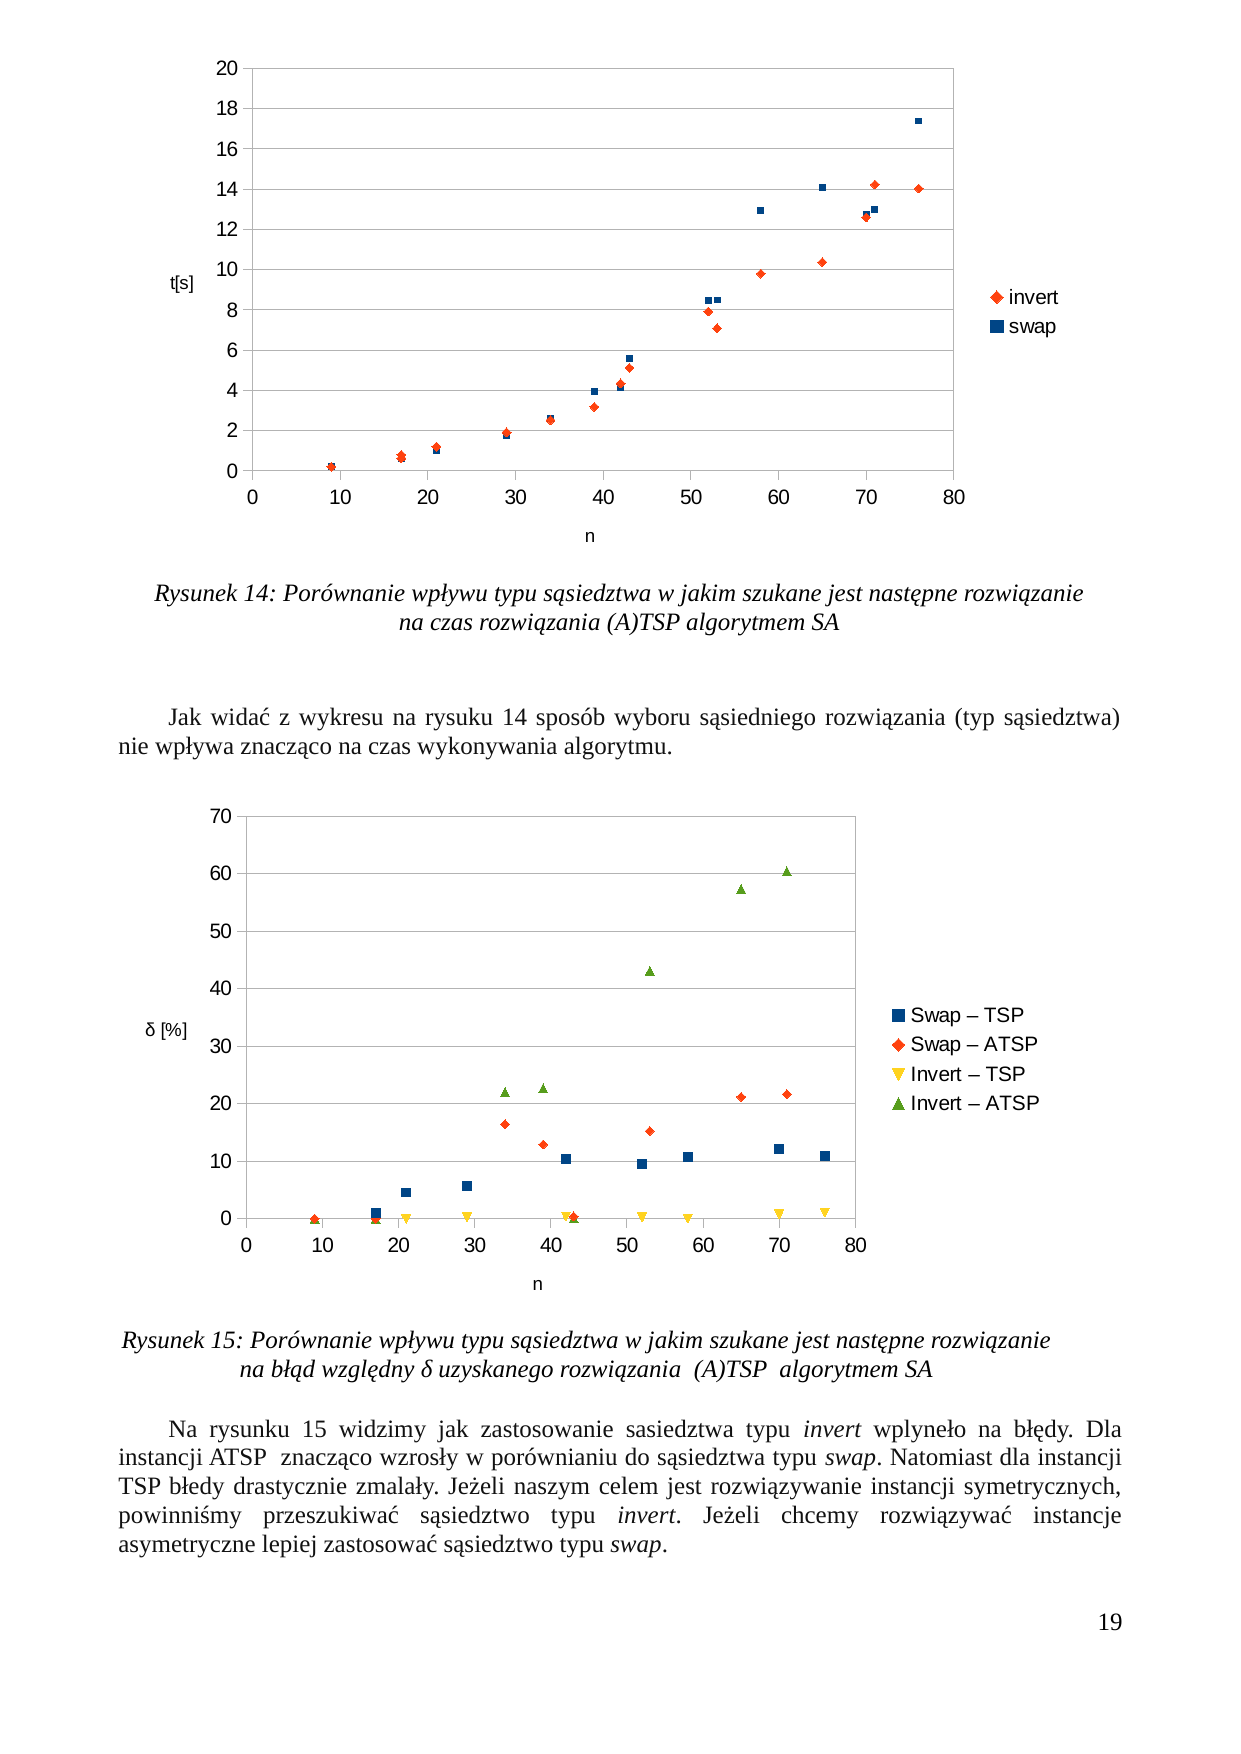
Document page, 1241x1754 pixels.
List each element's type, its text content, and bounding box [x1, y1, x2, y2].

text Na rysunku 15 widzimy jak zastosowanie sasiedztwa typu invert wplyneło na błędy. Dla instancji ATSP znacząco wzrosły w porównianiu do sąsiedztwa typu swap. Natomiast dla instancji TSP błedy drastycznie zmalały. Jeżeli naszym celem jest rozwiązywanie instancji symetrycznych, powinniśmy przeszukiwać sąsiedztwo typu invert. Jeżeli chcemy rozwiązywać instancje asymetryczne lepiej zastosować sąsiedztwo typu swap. [118, 1414, 1122, 1557]
text Rysunek 14: Porównanie wpływu typu sąsiedztwa w jakim szukane jest następne rozwiązanie na czas rozwiązania (A)TSP algorytmem SA [148, 131, 1092, 635]
text Jak widać z wykresu na rysuku 14 sposób wyboru sąsiedniego rozwiązania (typ sąsiedztwa) nie wpływa znacząco na czas wykonywania algorytmu. [118, 702, 1122, 760]
text Rysunek 15: Porównanie wpływu typu sąsiedztwa w jakim szukane jest następne rozwiązanie na błąd względny δ uzyskanego rozwiązania (A)TSP algorytmem SA [115, 1326, 1060, 1383]
